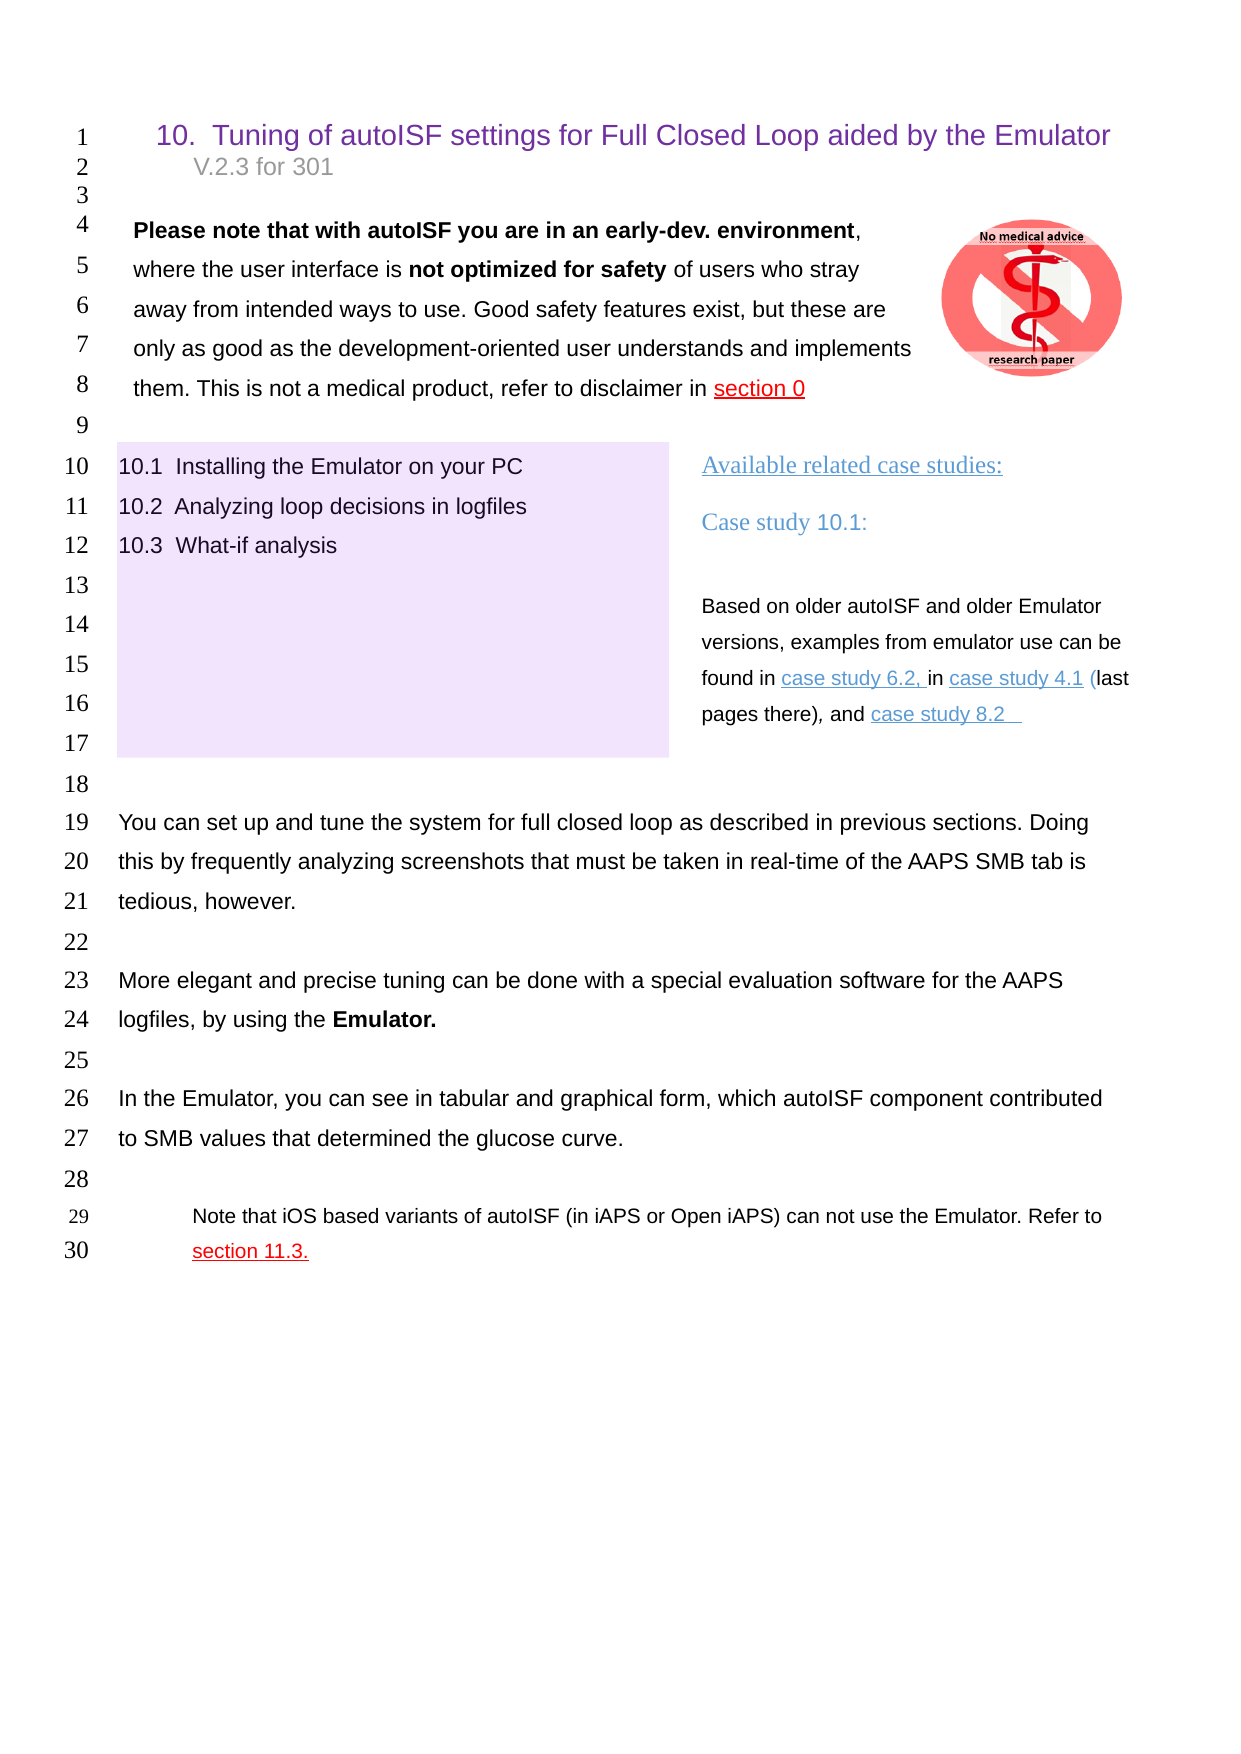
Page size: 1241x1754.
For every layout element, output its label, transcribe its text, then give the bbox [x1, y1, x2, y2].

text 10.3 What-if analysis [670, 532, 686, 559]
text More elegant and precise tuning can be done with a special evaluation software for the AAPS logfiles, by using the Emulator. [118, 967, 1122, 1032]
text Please note that with autoISF you are in an early-dev. environment, where the user interface is not optimized for safety of users who stray away from intended ways to use. Good safety features exist, but these are only as good as the development-oriented user understands and implements them. This is not a medical product, refer to disclaimer in section 0 [133, 217, 918, 401]
text Based on older autoISF and older Emulator versions, examples from emulator use can be found in case study 6.2, in case study 4.1 (last pages there), and case study 8.2 [701, 594, 1149, 725]
text You can set up and tune the system for full closed loop as described in previous sections. Doing this by frequently analyzing screenshots that must be taken in real-time of the AAPS SMB tab is tedious, however. [118, 809, 1122, 914]
text 10. Tuning of autoISF settings for Full Closed Loop aided by the Emulator V.2.3 for 301 [156, 118, 1122, 180]
text In the Emulator, you can see in tabular and graphical form, which autoISF component contributed to SMB values that determined the glucose curve. [118, 1085, 1122, 1151]
text Case study 10.1: [701, 507, 1149, 536]
text Available related case studies: [701, 450, 1149, 479]
text Note that iOS based variants of autoISF (in iAPS or Open iAPS) can not use the Emulator. Refer to section 11.3. [192, 1203, 1122, 1263]
